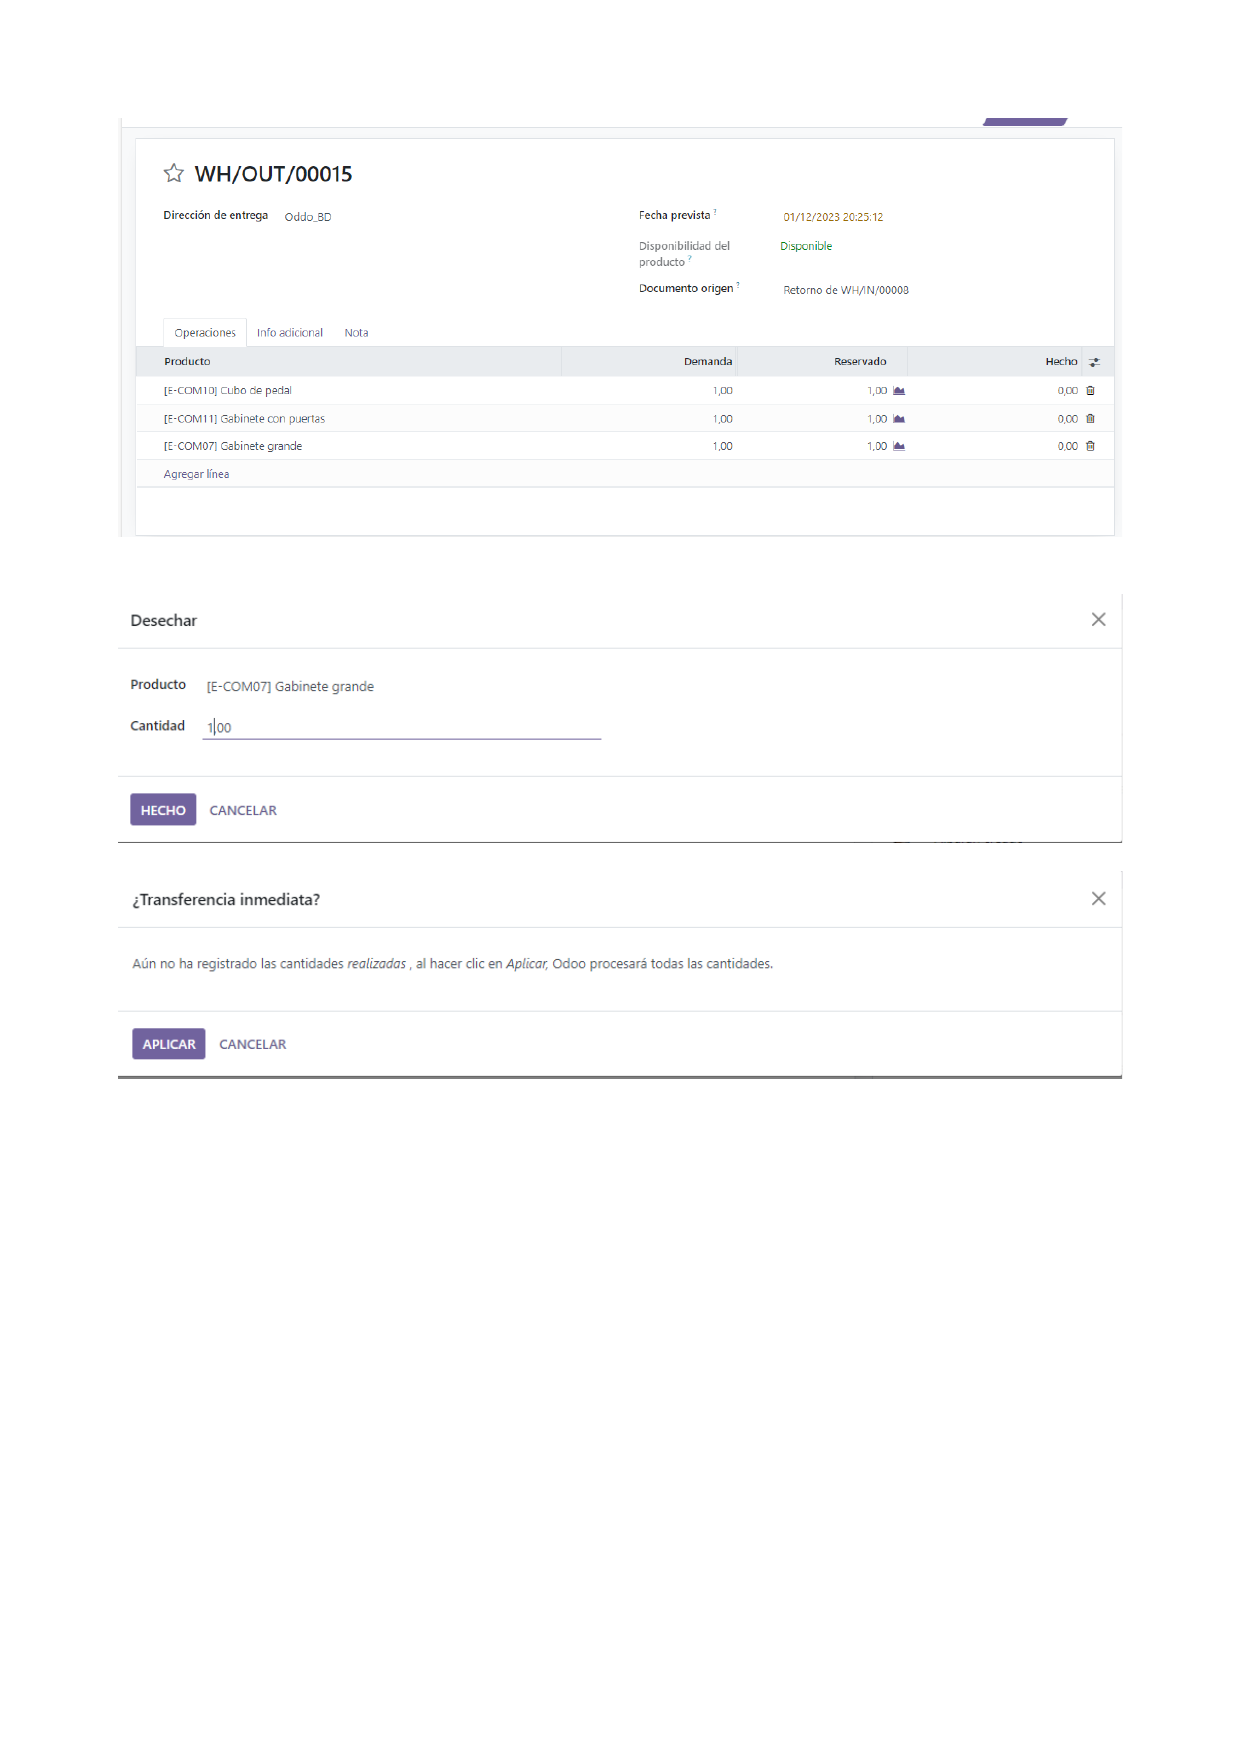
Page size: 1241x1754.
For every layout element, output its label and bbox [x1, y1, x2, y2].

picture [118, 871, 1123, 1079]
picture [118, 594, 1123, 843]
picture [118, 118, 1123, 537]
